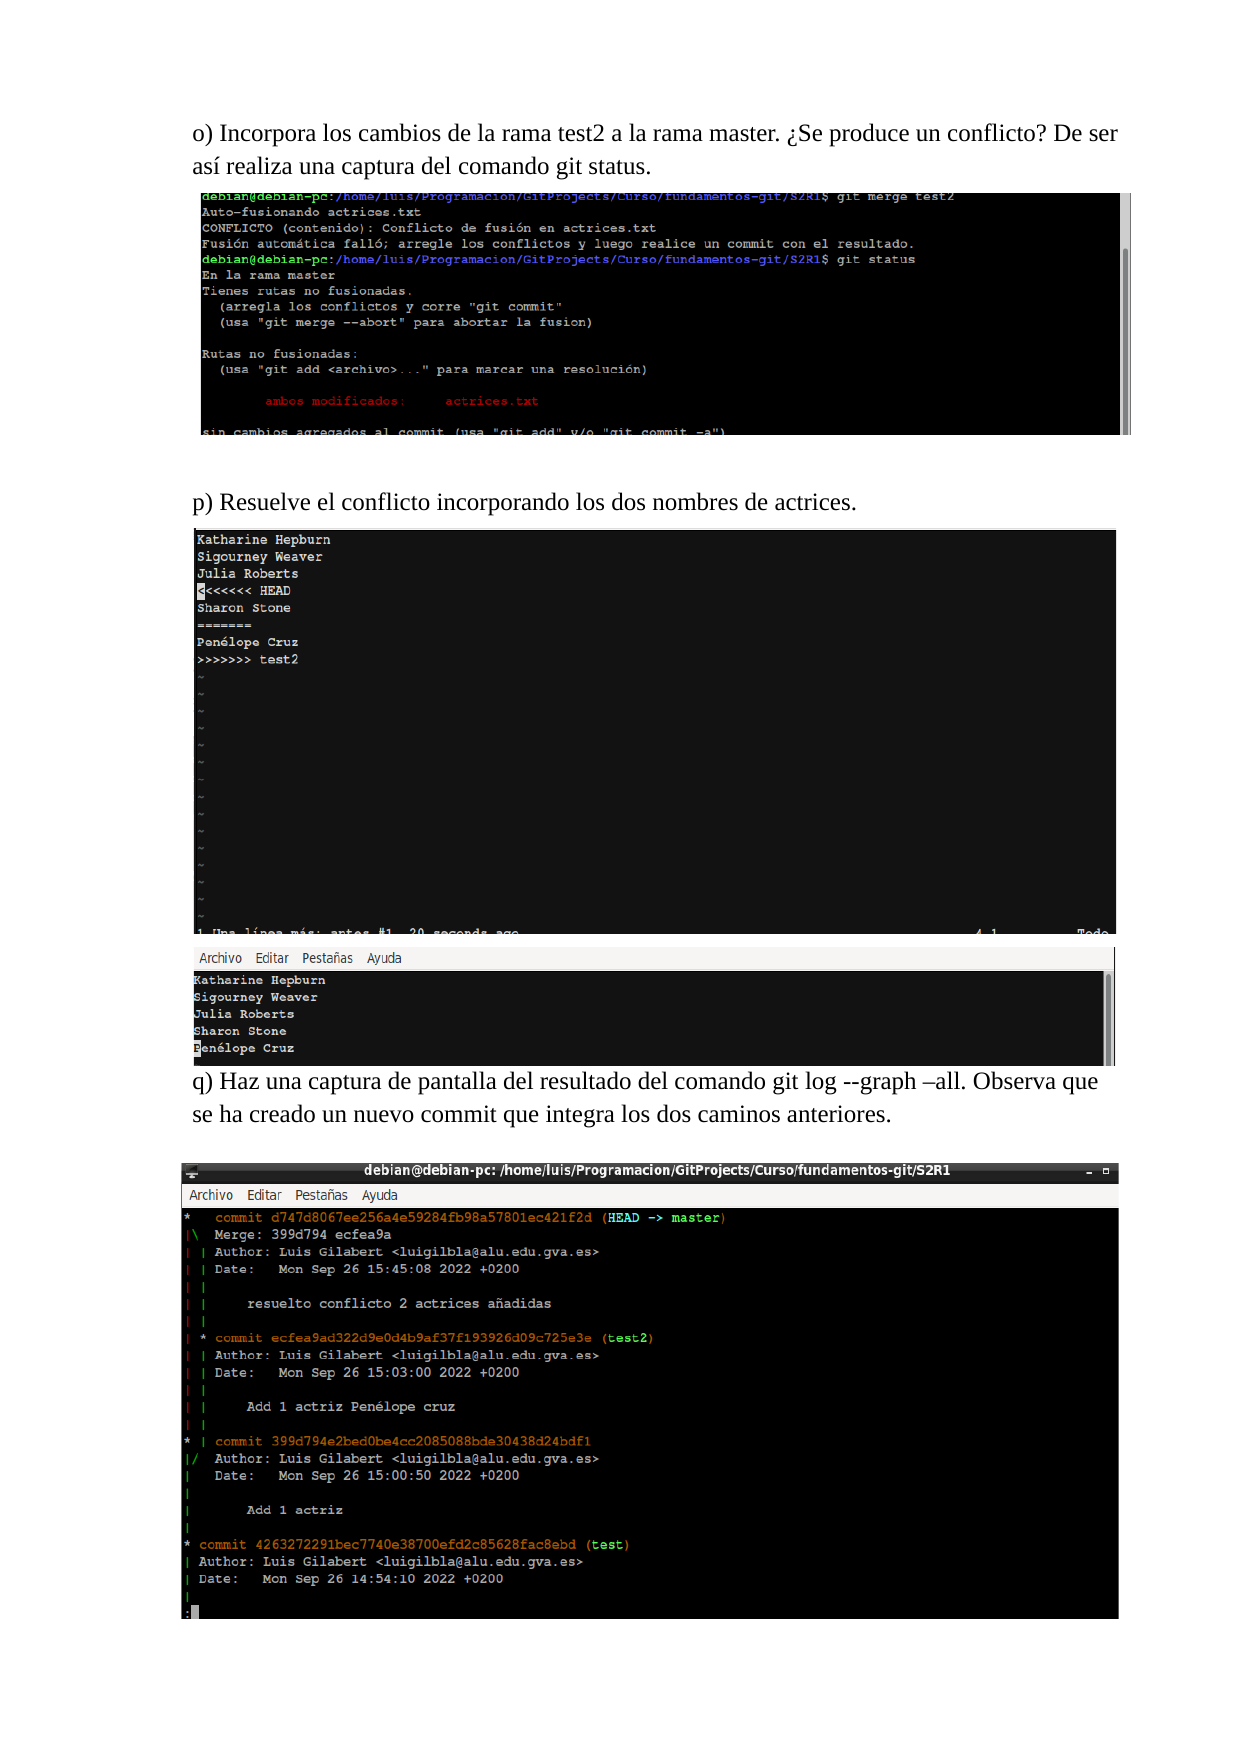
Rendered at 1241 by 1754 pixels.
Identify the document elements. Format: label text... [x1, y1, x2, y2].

picture [181, 1163, 1119, 1619]
picture [193, 528, 1117, 934]
text p) Resuelve el conflicto incorporando los dos nombres de actrices. [118, 487, 1122, 515]
picture [200, 193, 1131, 435]
text q) Haz una captura de pantalla del resultado del comando git log --graph –all. Observa que se ha creado un nuevo commit que integra los dos caminos anteriores. [118, 534, 1122, 1128]
text o) Incorpora los cambios de la rama test2 a la rama master. ¿Se produce un conflicto? De ser así realiza una captura del comando git status. [192, 118, 1122, 180]
picture [193, 947, 1116, 1066]
